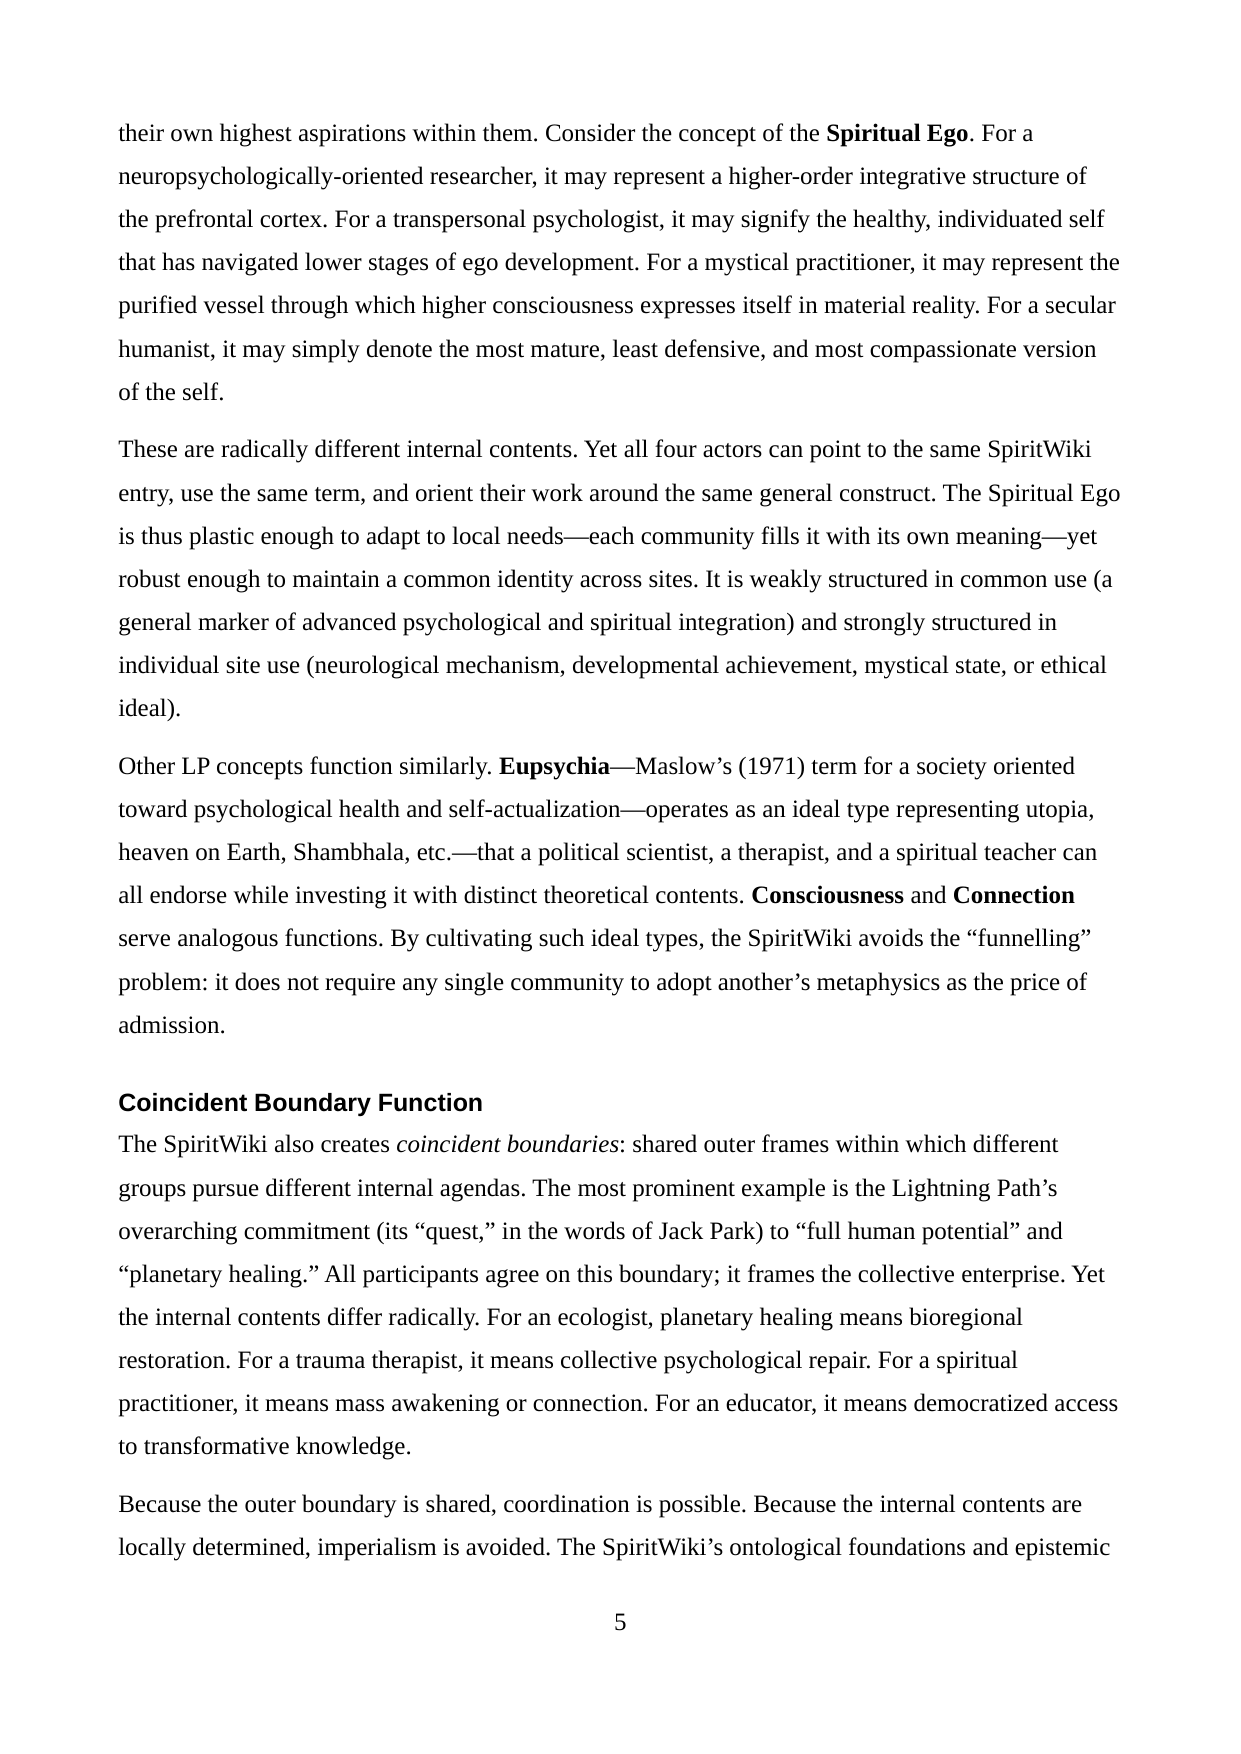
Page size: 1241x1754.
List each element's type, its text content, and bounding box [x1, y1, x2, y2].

subtitle Coincident Boundary Function [118, 1088, 1122, 1117]
text Other LP concepts function similarly. Eupsychia—Maslow’s (1971) term for a society oriented toward psychological health and self-actualization—operates as an ideal type representing utopia, heaven on Earth, Shambhala, etc.—that a political scientist, a therapist, and a spiritual teacher can all endorse while investing it with distinct theoretical contents. Consciousness and Connection serve analogous functions. By cultivating such ideal types, the SpiritWiki avoids the “funnelling” problem: it does not require any single community to adopt another’s metaphysics as the price of admission. [118, 751, 1122, 1038]
text The SpiritWiki also creates coincident boundaries: shared outer frames within which different groups pursue different internal agendas. The most prominent example is the Lightning Path’s overarching commitment (its “quest,” in the words of Jack Park) to “full human potential” and “planetary healing.” All participants agree on this boundary; it frames the collective enterprise. Yet the internal contents differ radically. For an ecologist, planetary healing means bioregional restoration. For a trauma therapist, it means collective psychological repair. For a spiritual practitioner, it means mass awakening or connection. For an educator, it means democratized access to transformative knowledge. [118, 1129, 1122, 1460]
text These are radically different internal contents. Yet all four actors can point to the same SpiritWiki entry, use the same term, and orient their work around the same general construct. The Spiritual Ego is thus plastic enough to adapt to local needs—each community fills it with its own meaning—yet robust enough to maintain a common identity across sites. It is weakly structured in common use (a general marker of advanced psychological and spiritual integration) and strongly structured in individual site use (neurological mechanism, developmental achievement, mystical state, or ethical ideal). [118, 434, 1122, 722]
text Because the outer boundary is shared, coordination is possible. Because the internal contents are locally determined, imperialism is avoided. The SpiritWiki’s ontological foundations and epistemic [118, 1489, 1122, 1561]
text their own highest aspirations within them. Consider the concept of the Spiritual Ego. For a neuropsychologically-oriented researcher, it may represent a higher-order integrative structure of the prefrontal cortex. For a transpersonal psychologist, it may signify the healthy, individuated self that has navigated lower stages of ego development. For a mystical practitioner, it may represent the purified vessel through which higher consciousness expresses itself in material reality. For a secular humanist, it may simply denote the most mature, least defensive, and most compassionate version of the self. [118, 118, 1122, 406]
